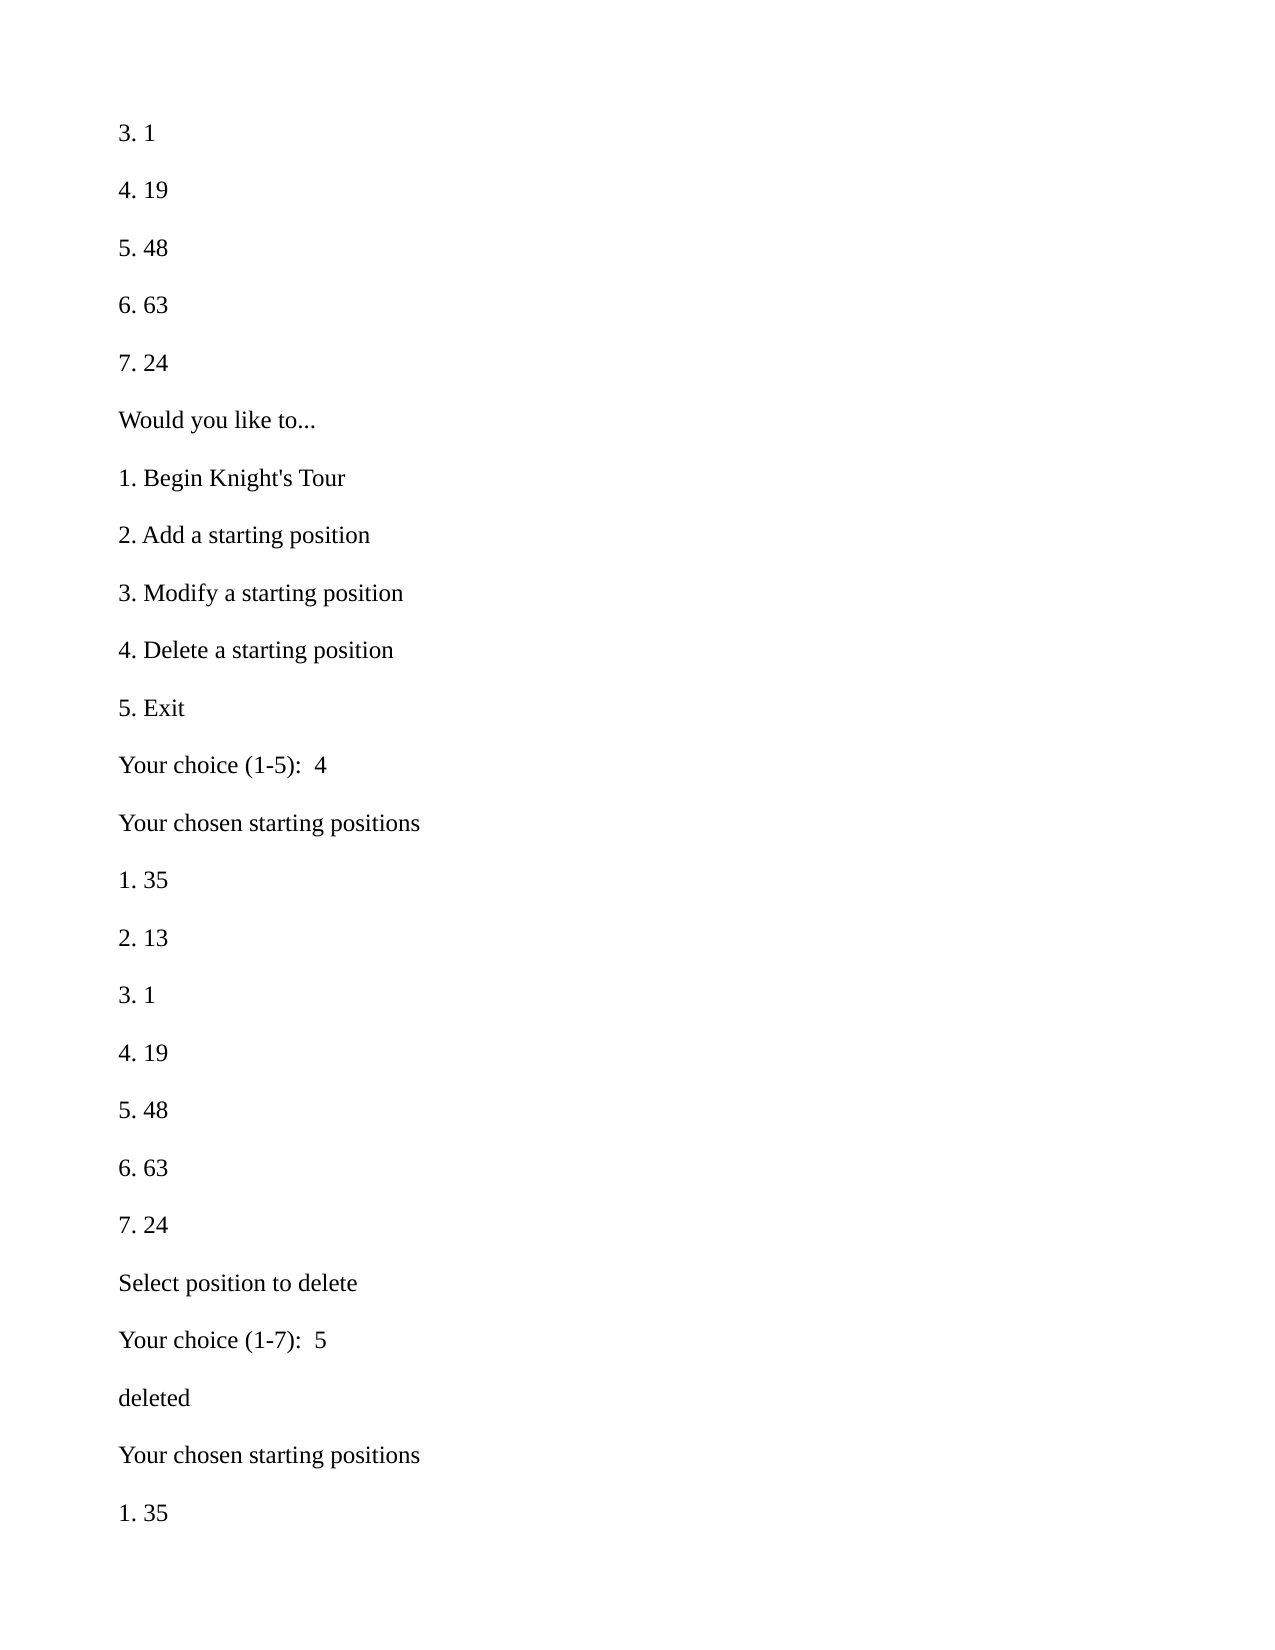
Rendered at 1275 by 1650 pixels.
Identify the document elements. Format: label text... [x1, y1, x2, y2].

text 7. 24 [118, 348, 1157, 377]
text 1. 35 [118, 1498, 1157, 1527]
text Select position to delete [118, 1268, 1157, 1297]
text 3. 1 [118, 981, 1157, 1009]
text 1. 35 [118, 866, 1157, 894]
text 5. Exit [118, 693, 1157, 722]
text 7. 24 [118, 1211, 1157, 1239]
text 4. Delete a starting position [118, 636, 1157, 664]
text 3. 1 [118, 118, 1157, 147]
text deleted [118, 1383, 1157, 1412]
text 1. Begin Knight's Tour [118, 463, 1157, 492]
text 2. Add a starting position [118, 521, 1157, 549]
text 5. 48 [118, 233, 1157, 262]
text Your chosen starting positions [118, 808, 1157, 837]
text 3. Modify a starting position [118, 578, 1157, 607]
text 6. 63 [118, 291, 1157, 319]
text 4. 19 [118, 176, 1157, 204]
text 2. 13 [118, 923, 1157, 952]
text 5. 48 [118, 1096, 1157, 1124]
text Your chosen starting positions [118, 1441, 1157, 1469]
text 6. 63 [118, 1153, 1157, 1182]
text Would you like to... [118, 406, 1157, 434]
text 4. 19 [118, 1038, 1157, 1067]
text Your choice (1-7): 5 [118, 1326, 1157, 1354]
text Your choice (1-5): 4 [118, 751, 1157, 779]
